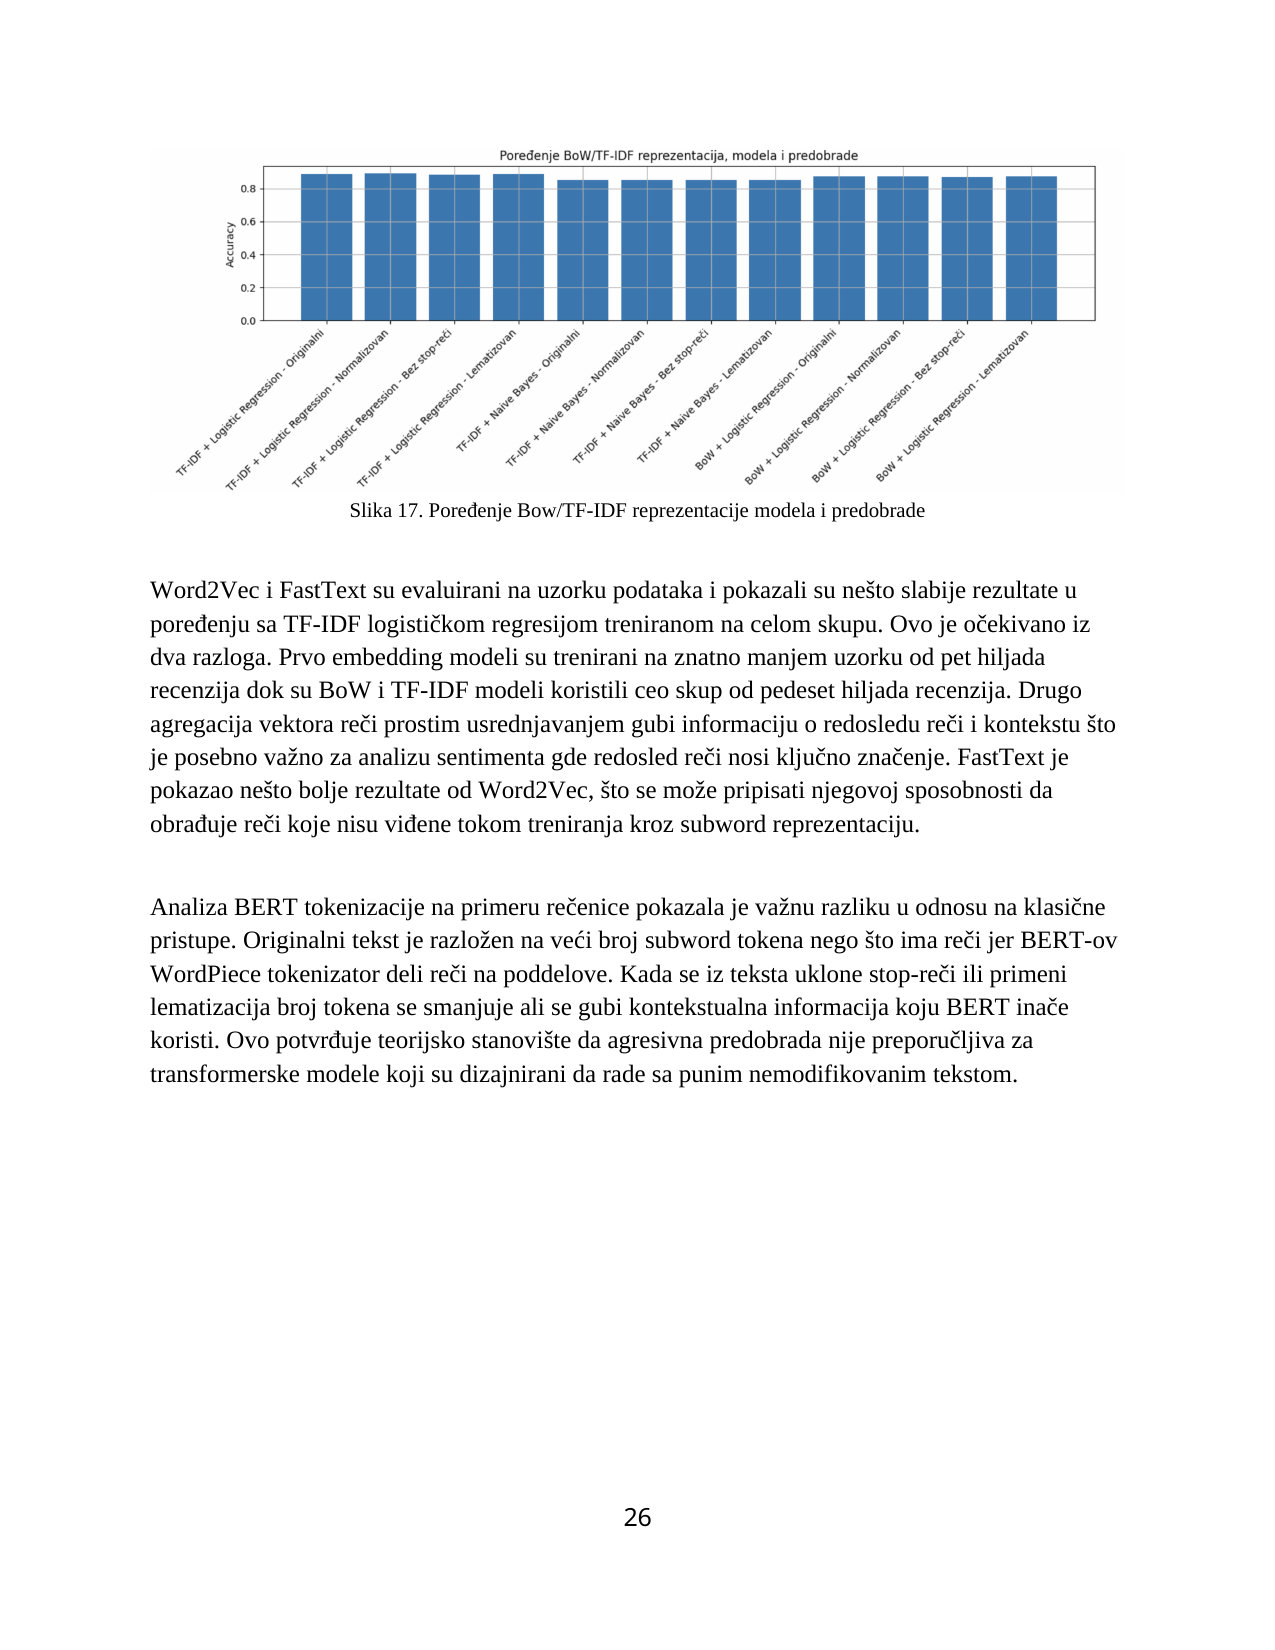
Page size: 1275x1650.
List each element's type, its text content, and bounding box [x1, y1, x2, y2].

text Word2Vec i FastText su evaluirani na uzorku podataka i pokazali su nešto slabije rezultate u poređenju sa TF-IDF logističkom regresijom treniranom na celom skupu. Ovo je očekivano iz dva razloga. Prvo embedding modeli su trenirani na znatno manjem uzorku od pet hiljada recenzija dok su BoW i TF-IDF modeli koristili ceo skup od pedeset hiljada recenzija. Drugo agregacija vektora reči prostim usrednjavanjem gubi informaciju o redosledu reči i kontekstu što je posebno važno za analizu sentimenta gde redosled reči nosi ključno značenje. FastText je pokazao nešto bolje rezultate od Word2Vec, što se može pripisati njegovoj sposobnosti da obrađuje reči koje nisu viđene tokom treniranja kroz subword reprezentaciju. [150, 575, 1125, 837]
text Slika 17. Poređenje Bow/TF-IDF reprezentacije modela i predobrade [150, 494, 1125, 522]
text Analiza BERT tokenizacije na primeru rečenice pokazala je važnu razliku u odnosu na klasične pristupe. Originalni tekst je razložen na veći broj subword tokena nego što ima reči jer BERT-ov WordPiece tokenizator deli reči na poddelove. Kada se iz teksta uklone stop-reči ili primeni lematizacija broj tokena se smanjuje ali se gubi kontekstualna informacija koju BERT inače koristi. Ovo potvrđuje teorijsko stanovište da agresivna predobrada nije preporučljiva za transformerske modele koji su dizajnirani da rade sa punim nemodifikovanim tekstom. [150, 892, 1125, 1087]
